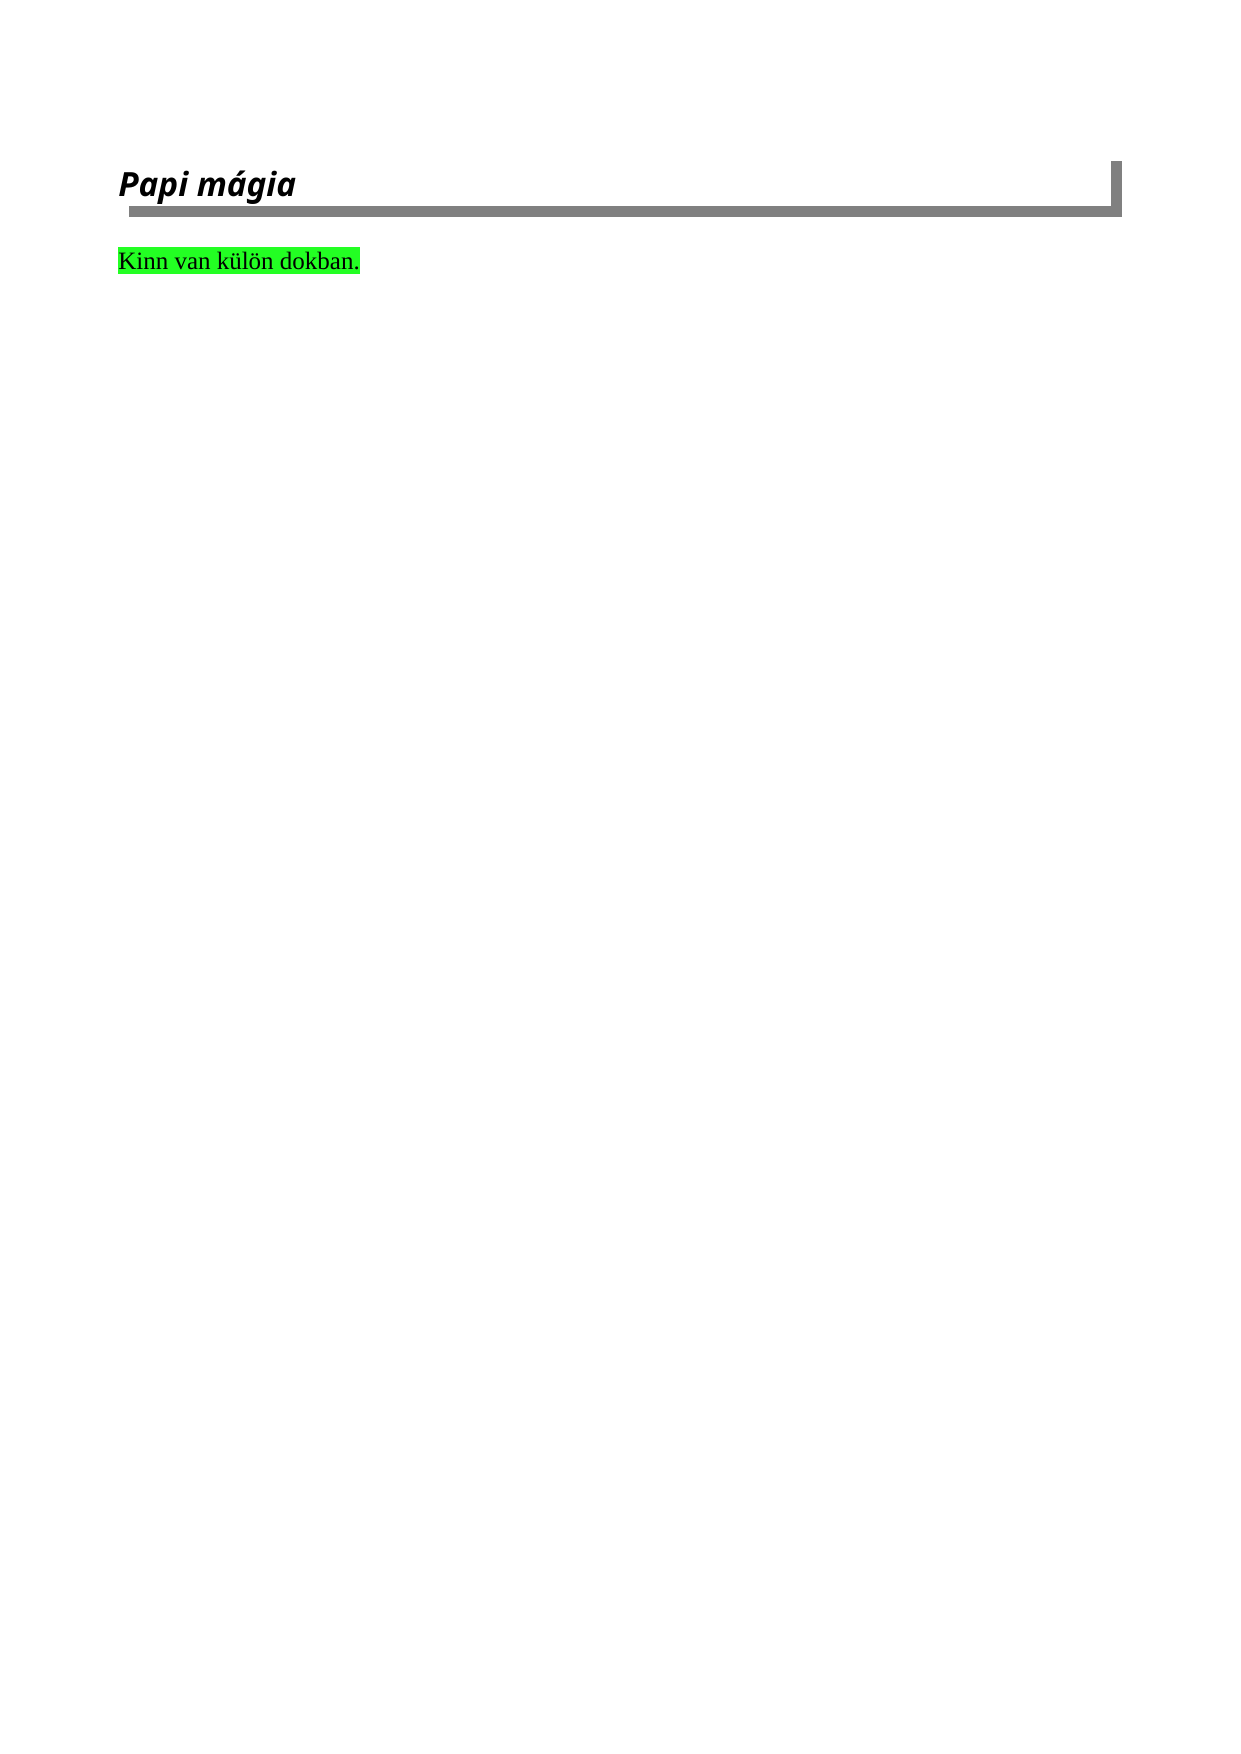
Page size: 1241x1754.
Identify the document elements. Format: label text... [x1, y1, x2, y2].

subtitle Papi mágia [118, 161, 1111, 206]
text Kinn van külön dokban. [118, 247, 1122, 274]
